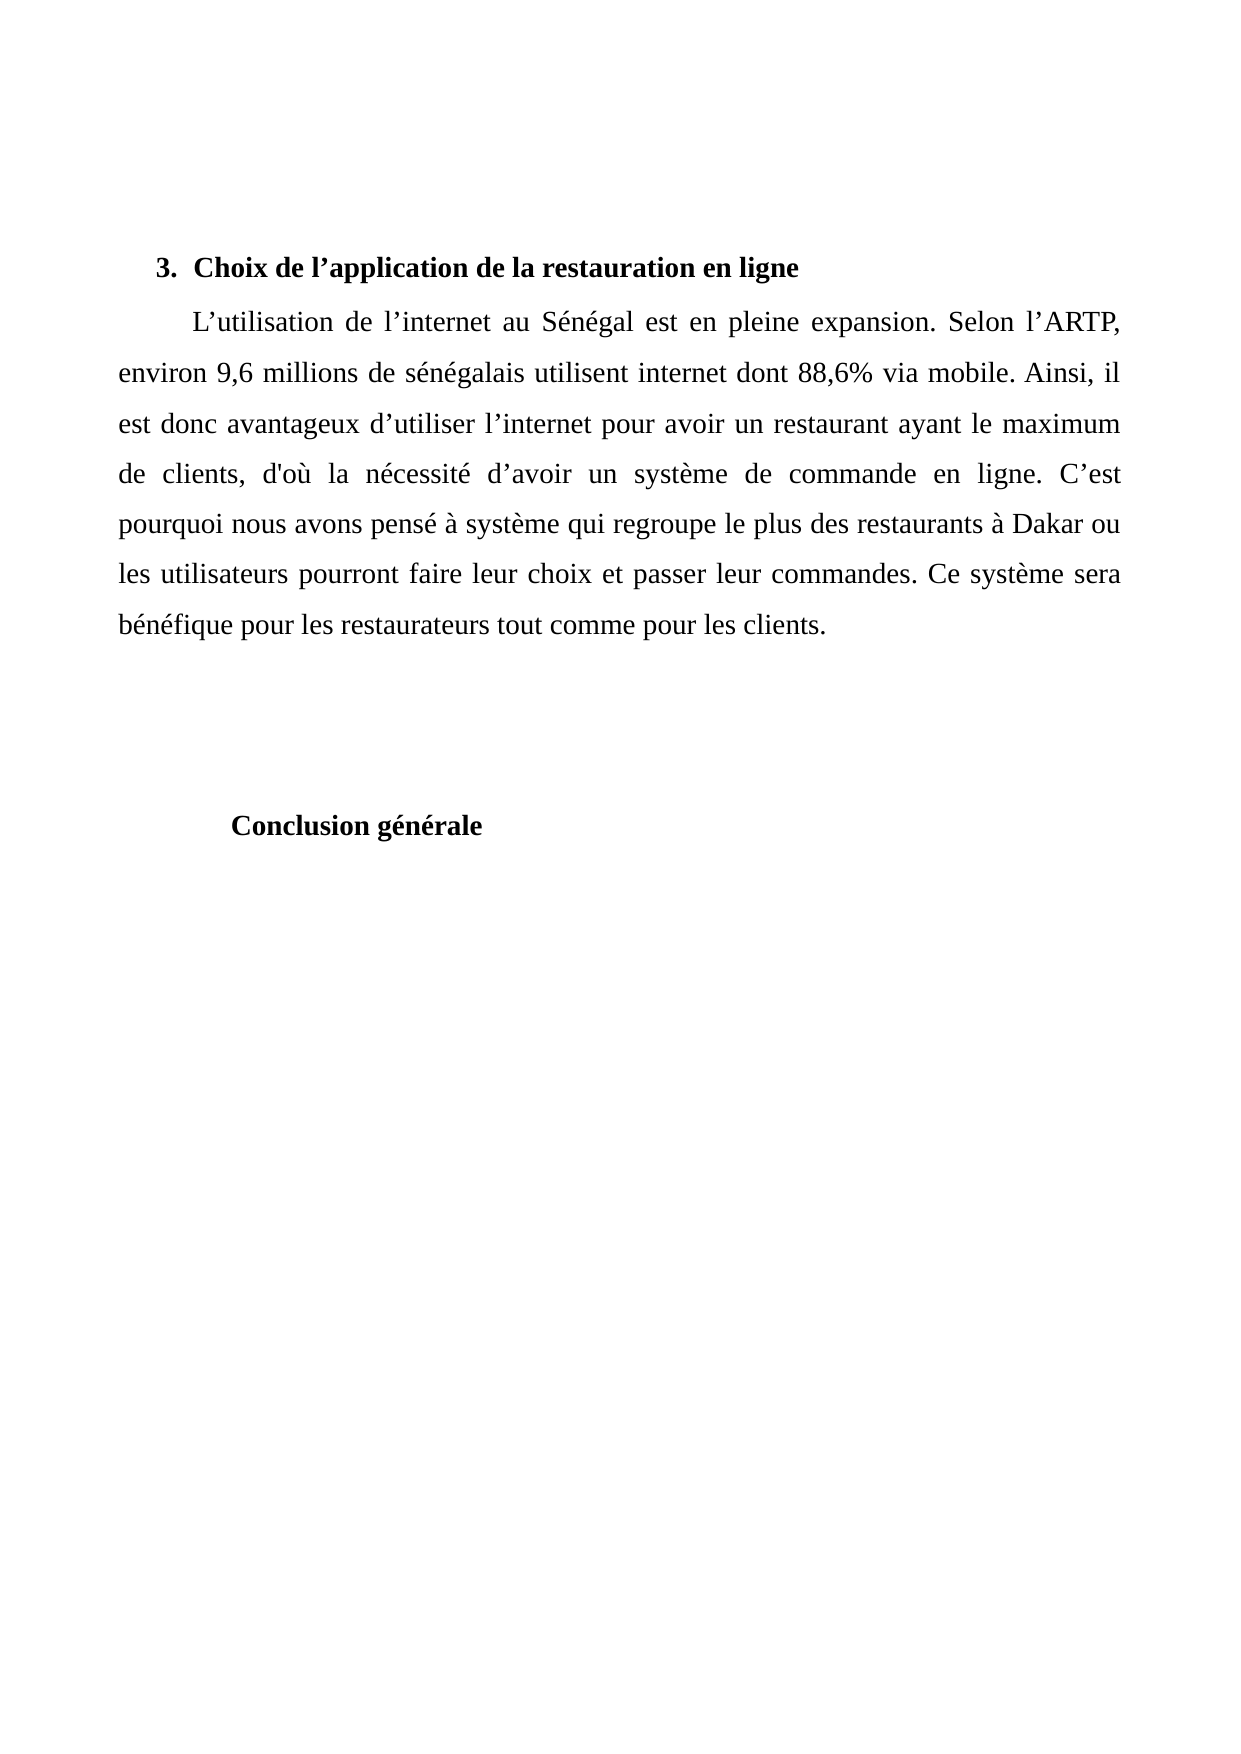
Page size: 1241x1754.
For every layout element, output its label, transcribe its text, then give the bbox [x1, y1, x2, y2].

list Conclusion générale [193, 808, 1122, 842]
list Choix de l’application de la restauration en ligne [156, 250, 1122, 283]
text L’utilisation de l’internet au Sénégal est en pleine expansion. Selon l’ARTP, environ 9,6 millions de sénégalais utilisent internet dont 88,6% via mobile. Ainsi, il est donc avantageux d’utiliser l’internet pour avoir un restaurant ayant le maximum de clients, d'où la nécessité d’avoir un système de commande en ligne. C’est pourquoi nous avons pensé à système qui regroupe le plus des restaurants à Dakar ou les utilisateurs pourront faire leur choix et passer leur commandes. Ce système sera bénéfique pour les restaurateurs tout comme pour les clients. [118, 300, 1122, 641]
